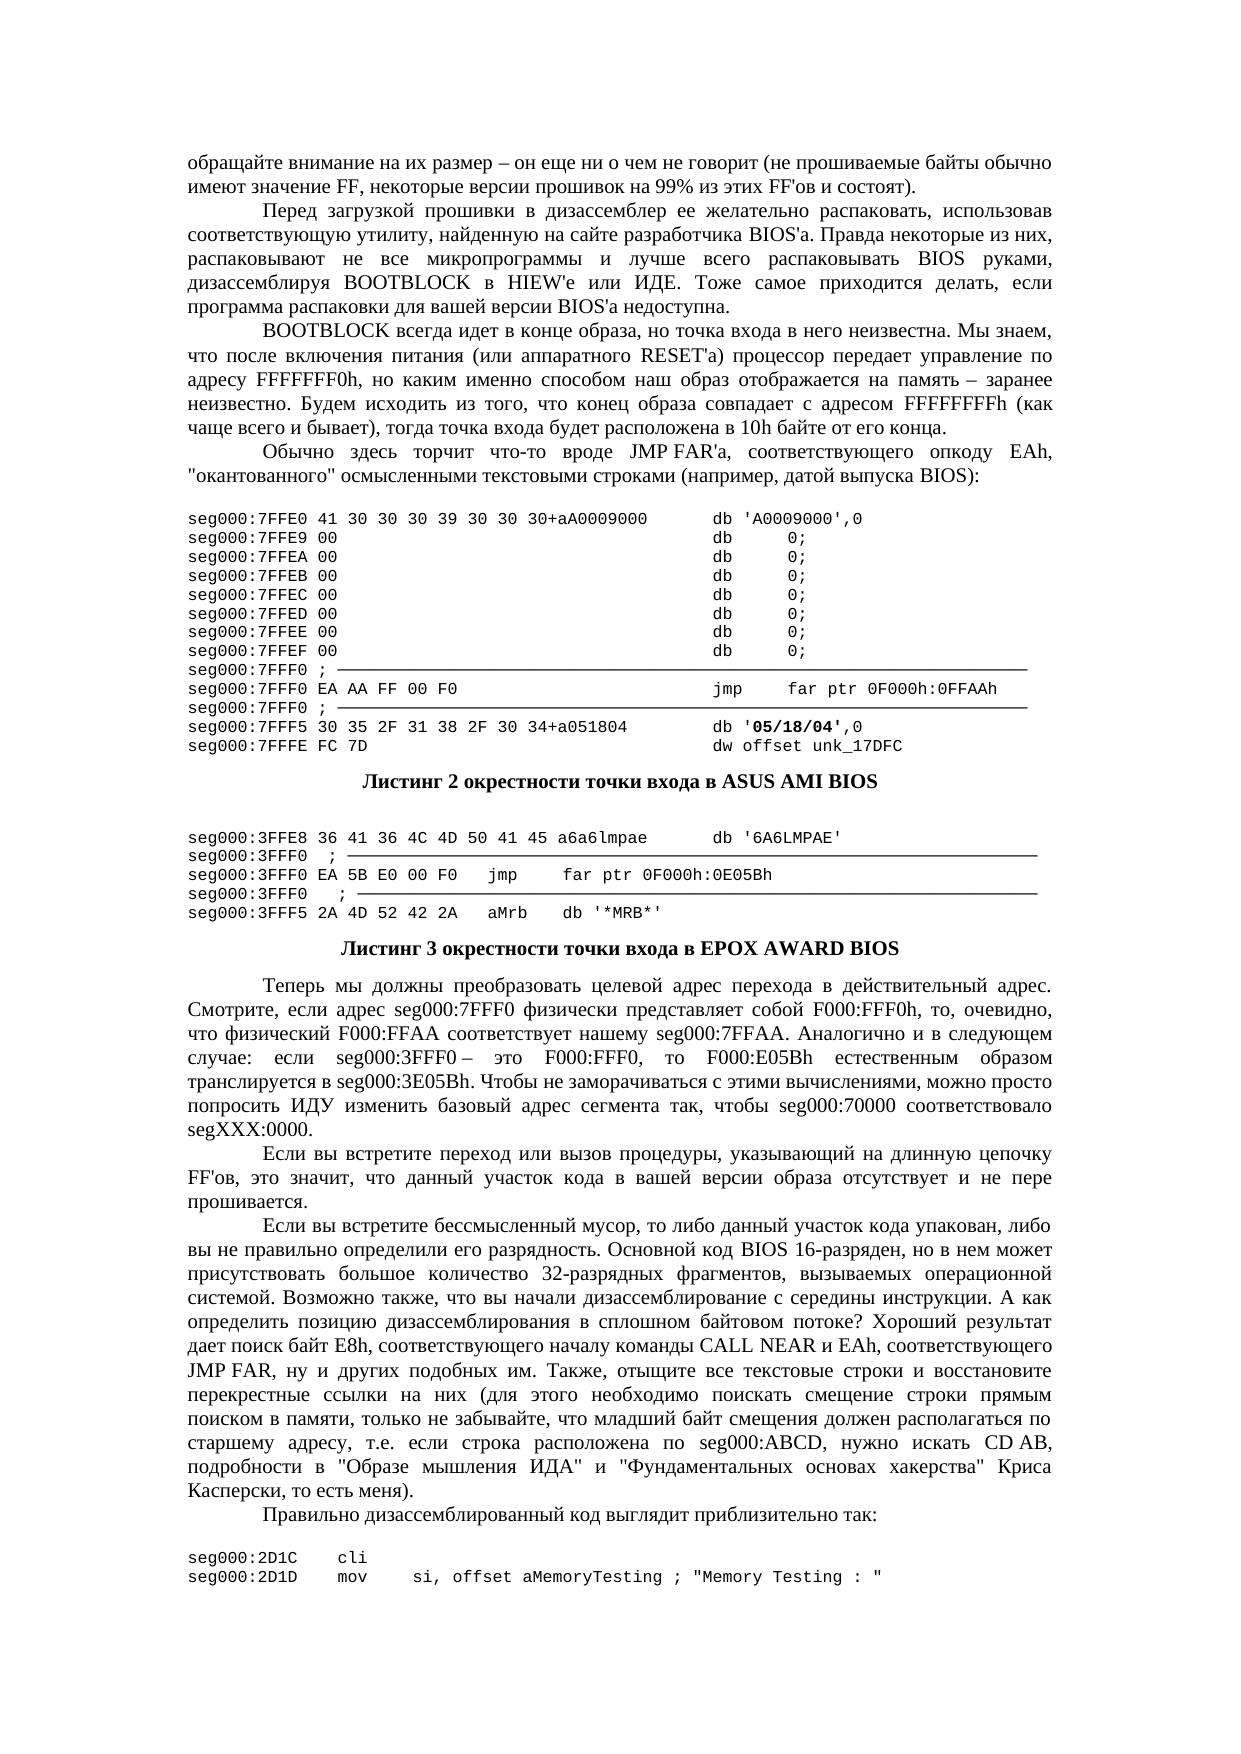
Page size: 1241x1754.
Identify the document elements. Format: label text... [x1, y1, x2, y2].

text seg000:7FFEE 00 db 0; [187, 624, 1053, 643]
text Если вы встретите переход или вызов процедуры, указывающий на длинную цепочку FF'ов, это значит, что данный участок кода в вашей версии образа отсутствует и не пере прошивается. [187, 1141, 1053, 1213]
text seg000:3FFF0 EA 5B E0 00 F0 jmp far ptr 0F000h:0E05Bh [187, 867, 1053, 886]
text seg000:3FFF5 2A 4D 52 42 2A aMrb db '*MRB*' [187, 904, 1053, 923]
text обращайте внимание на их размер – он еще ни о чем не говорит (не прошиваемые байты обычно имеют значение FF, некоторые версии прошивок на 99% из этих FF'ов и состоят). [187, 150, 1053, 198]
text seg000:7FFEB 00 db 0; [187, 567, 1053, 586]
text seg000:7FFF0 ; ───────────────────────────────────────────────────────────────────── [187, 662, 1053, 681]
text seg000:3FFF0 ; ──────────────────────────────────────────────────────────────────── [187, 886, 1053, 904]
text Листинг 3 окрестности точки входа в EPOX AWARD BIOS [187, 936, 1053, 960]
text seg000:2D1D mov si, offset aMemoryTesting ; "Memory Testing : " [187, 1569, 1053, 1588]
text seg000:3FFE8 36 41 36 4C 4D 50 41 45 a6a6lmpae db '6A6LMPAE' [187, 829, 1053, 848]
text seg000:7FFF0 EA AA FF 00 F0 jmp far ptr 0F000h:0FFAAh [187, 681, 1053, 699]
text seg000:3FFF0 ; ───────────────────────────────────────────────────────────────────── [187, 848, 1053, 867]
text seg000:7FFEF 00 db 0; [187, 643, 1053, 662]
text BOOTBLOCK всегда идет в конце образа, но точка входа в него неизвестна. Мы знаем, что после включения питания (или аппаратного RESET'а) процессор передает управление по адресу FFFFFFF0h, но каким именно способом наш образ отображается на память – заранее неизвестно. Будем исходить из того, что конец образа совпадает с адресом FFFFFFFFh (как чаще всего и бывает), тогда точка входа будет расположена в 10h байте от его конца. [187, 318, 1053, 439]
text seg000:7FFEA 00 db 0; [187, 549, 1053, 567]
text seg000:7FFE0 41 30 30 30 39 30 30 30+aA0009000 db 'A0009000',0 [187, 511, 1053, 530]
text seg000:7FFF0 ; ───────────────────────────────────────────────────────────────────── [187, 699, 1053, 718]
text Обычно здесь торчит что-то вроде JMP FAR'а, соответствующего опкоду EAh, "окантованного" осмысленными текстовыми строками (например, датой выпуска BIOS): [187, 439, 1053, 487]
text seg000:7FFEC 00 db 0; [187, 586, 1053, 605]
text Правильно дизассемблированный код выглядит приблизительно так: [187, 1502, 1053, 1526]
text seg000:2D1C cli [187, 1550, 1053, 1569]
text seg000:7FFFE FC 7D dw offset unk_17DFC [187, 737, 1053, 756]
text Если вы встретите бессмысленный мусор, то либо данный участок кода упакован, либо вы не правильно определили его разрядность. Основной код BIOS 16-разряден, но в нем может присутствовать большое количество 32-разрядных фрагментов, вызываемых операционной системой. Возможно также, что вы начали дизассемблирование с середины инструкции. А как определить позицию дизассемблирования в сплошном байтовом потоке? Хороший результат дает поиск байт E8h, соответствующего началу команды CALL NEAR и EAh, соответствующего JMP FAR, ну и других подобных им. Также, отыщите все текстовые строки и восстановите перекрестные ссылки на них (для этого необходимо поискать смещение строки прямым поиском в памяти, только не забывайте, что младший байт смещения должен располагаться по старшему адресу, т.е. если строка расположена по seg000:ABCD, нужно искать CD AB, подробности в "Образе мышления ИДА" и "Фундаментальных основах хакерства" Криса Касперски, то есть меня). [187, 1213, 1053, 1502]
text seg000:7FFE9 00 db 0; [187, 530, 1053, 549]
text seg000:7FFED 00 db 0; [187, 605, 1053, 624]
text Теперь мы должны преобразовать целевой адрес перехода в действительный адрес. Смотрите, если адрес seg000:7FFF0 физически представляет собой F000:FFF0h, то, очевидно, что физический F000:FFAA соответствует нашему seg000:7FFAA. Аналогично и в следующем случае: если seg000:3FFF0 – это F000:FFF0, то F000:E05Bh естественным образом транслируется в seg000:3E05Bh. Чтобы не заморачиваться с этими вычислениями, можно просто попросить ИДУ изменить базовый адрес сегмента так, чтобы seg000:70000 соответствовало segXXX:0000. [187, 972, 1053, 1141]
text Перед загрузкой прошивки в дизассемблер ее желательно распаковать, использовав соответствующую утилиту, найденную на сайте разработчика BIOS'а. Правда некоторые из них, распаковывают не все микропрограммы и лучше всего распаковывать BIOS руками, дизассемблируя BOOTBLOCK в HIEW'е или ИДЕ. Тоже самое приходится делать, если программа распаковки для вашей версии BIOS'а недоступна. [187, 198, 1053, 318]
text seg000:7FFF5 30 35 2F 31 38 2F 30 34+a051804 db '05/18/04',0 [187, 718, 1053, 737]
text Листинг 2 окрестности точки входа в ASUS AMI BIOS [187, 768, 1053, 793]
